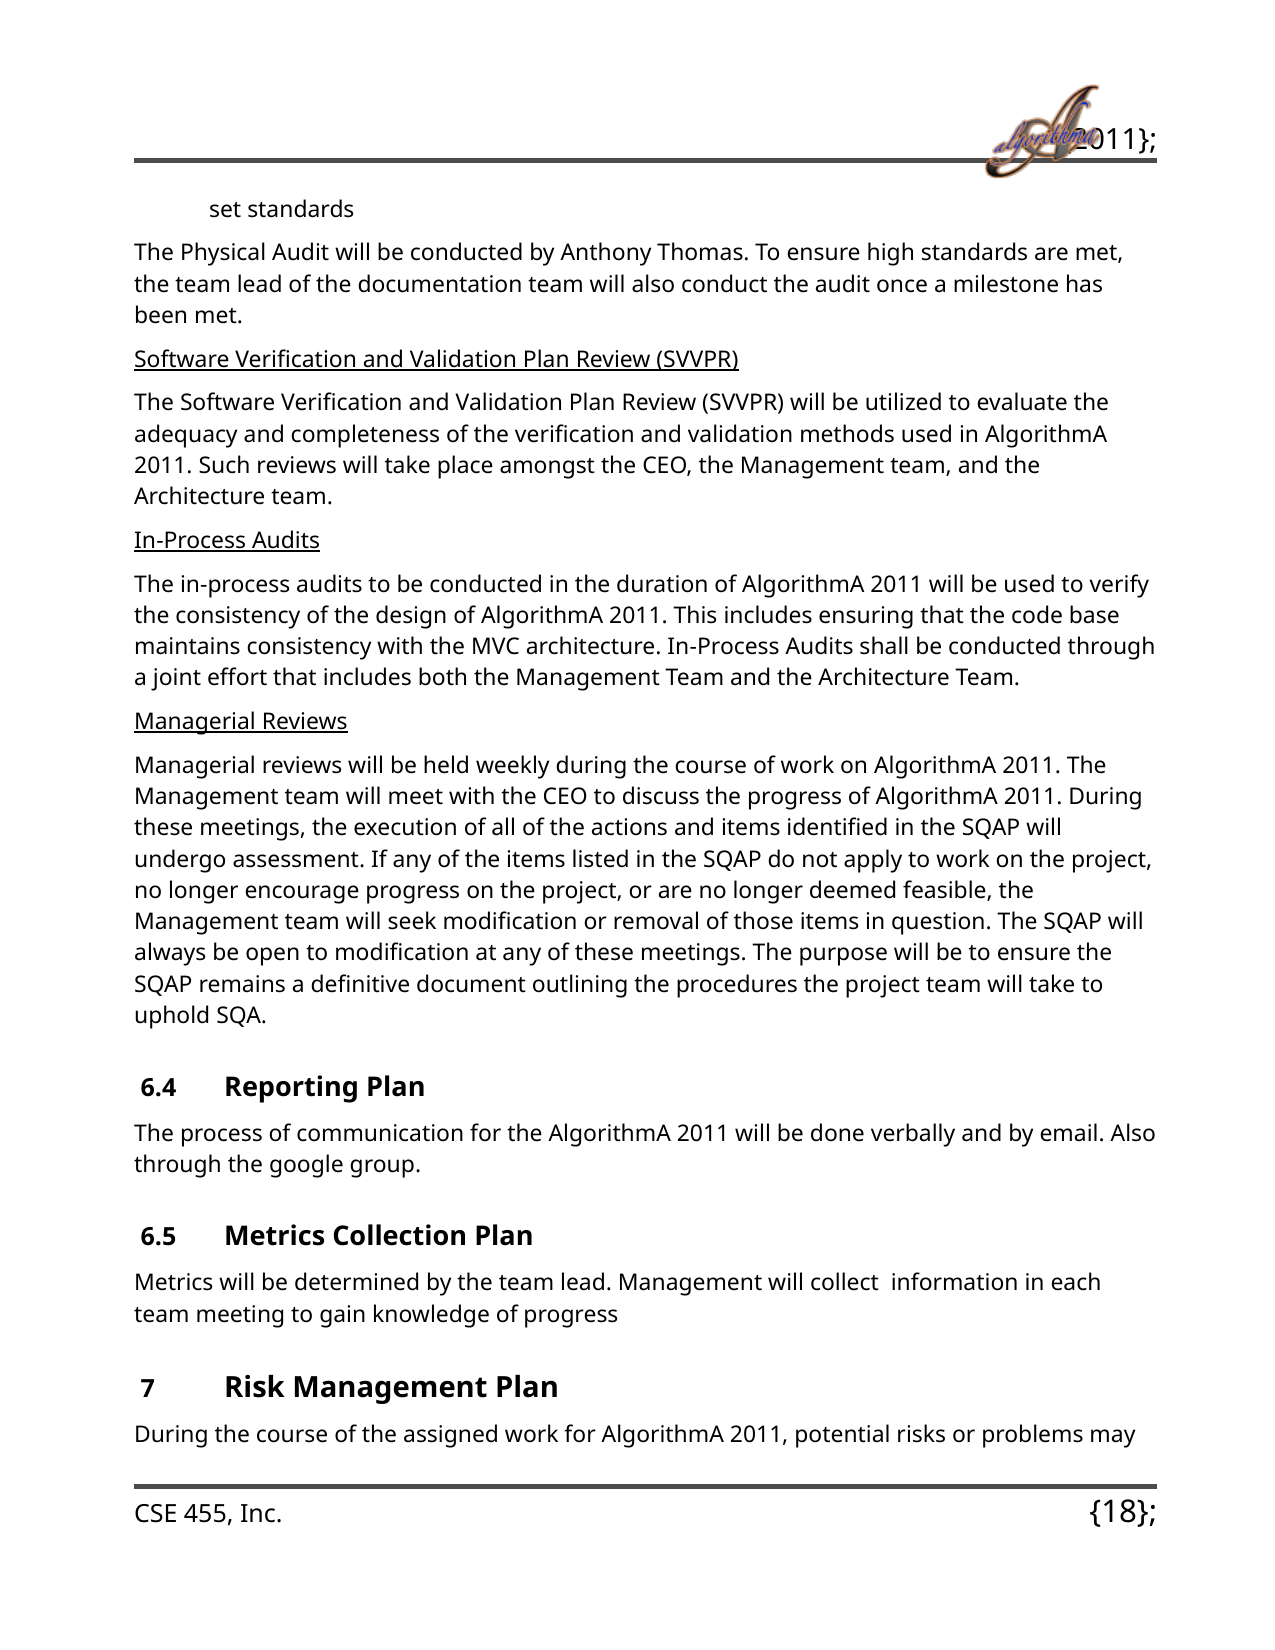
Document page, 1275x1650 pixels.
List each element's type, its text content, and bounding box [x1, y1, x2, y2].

text Managerial reviews will be held weekly during the course of work on AlgorithmA 2011. The Management team will meet with the CEO to discuss the progress of AlgorithmA 2011. During these meetings, the execution of all of the actions and items identified in the SQAP will undergo assessment. If any of the items listed in the SQAP do not apply to work on the project, no longer encourage progress on the project, or are no longer deemed feasible, the Management team will seek modification or removal of those items in question. The SQAP will always be open to modification at any of these meetings. The purpose will be to ensure the SQAP remains a definitive document outlining the procedures the project team will take to uphold SQA. [134, 749, 1157, 1030]
picture [982, 83, 1103, 180]
text In‐Process Audits [134, 524, 1157, 555]
text During the course of the assigned work for AlgorithmA 2011, potential risks or problems may [134, 1418, 1157, 1450]
text The in‐process audits to be conducted in the duration of AlgorithmA 2011 will be used to verify the consistency of the design of AlgorithmA 2011. This includes ensuring that the code base maintains consistency with the MVC architecture. In‐Process Audits shall be conducted through a joint effort that includes both the Management Team and the Architecture Team. [134, 567, 1157, 692]
text Managerial Reviews [134, 705, 1157, 736]
subtitle Metrics Collection Plan [134, 1217, 1157, 1254]
subtitle Reporting Plan [134, 1067, 1157, 1104]
text Software Verification and Validation Plan Review (SVVPR) [134, 342, 1157, 374]
text The Software Verification and Validation Plan Review (SVVPR) will be utilized to evaluate the adequacy and completeness of the verification and validation methods used in AlgorithmA 2011. Such reviews will take place amongst the CEO, the Management team, and the Architecture team. [134, 386, 1157, 511]
text The Physical Audit will be conducted by Anthony Thomas. To ensure high standards are met, the team lead of the documentation team will also conduct the audit once a milestone has been met. [134, 236, 1157, 330]
list set standards [171, 192, 1157, 224]
text The process of communication for the AlgorithmA 2011 will be done verbally and by email. Also through the google group. [134, 1117, 1157, 1179]
subtitle Risk Management Plan [134, 1366, 1157, 1406]
text Metrics will be determined by the team lead. Management will collect information in each team meeting to gain knowledge of progress [134, 1266, 1157, 1329]
